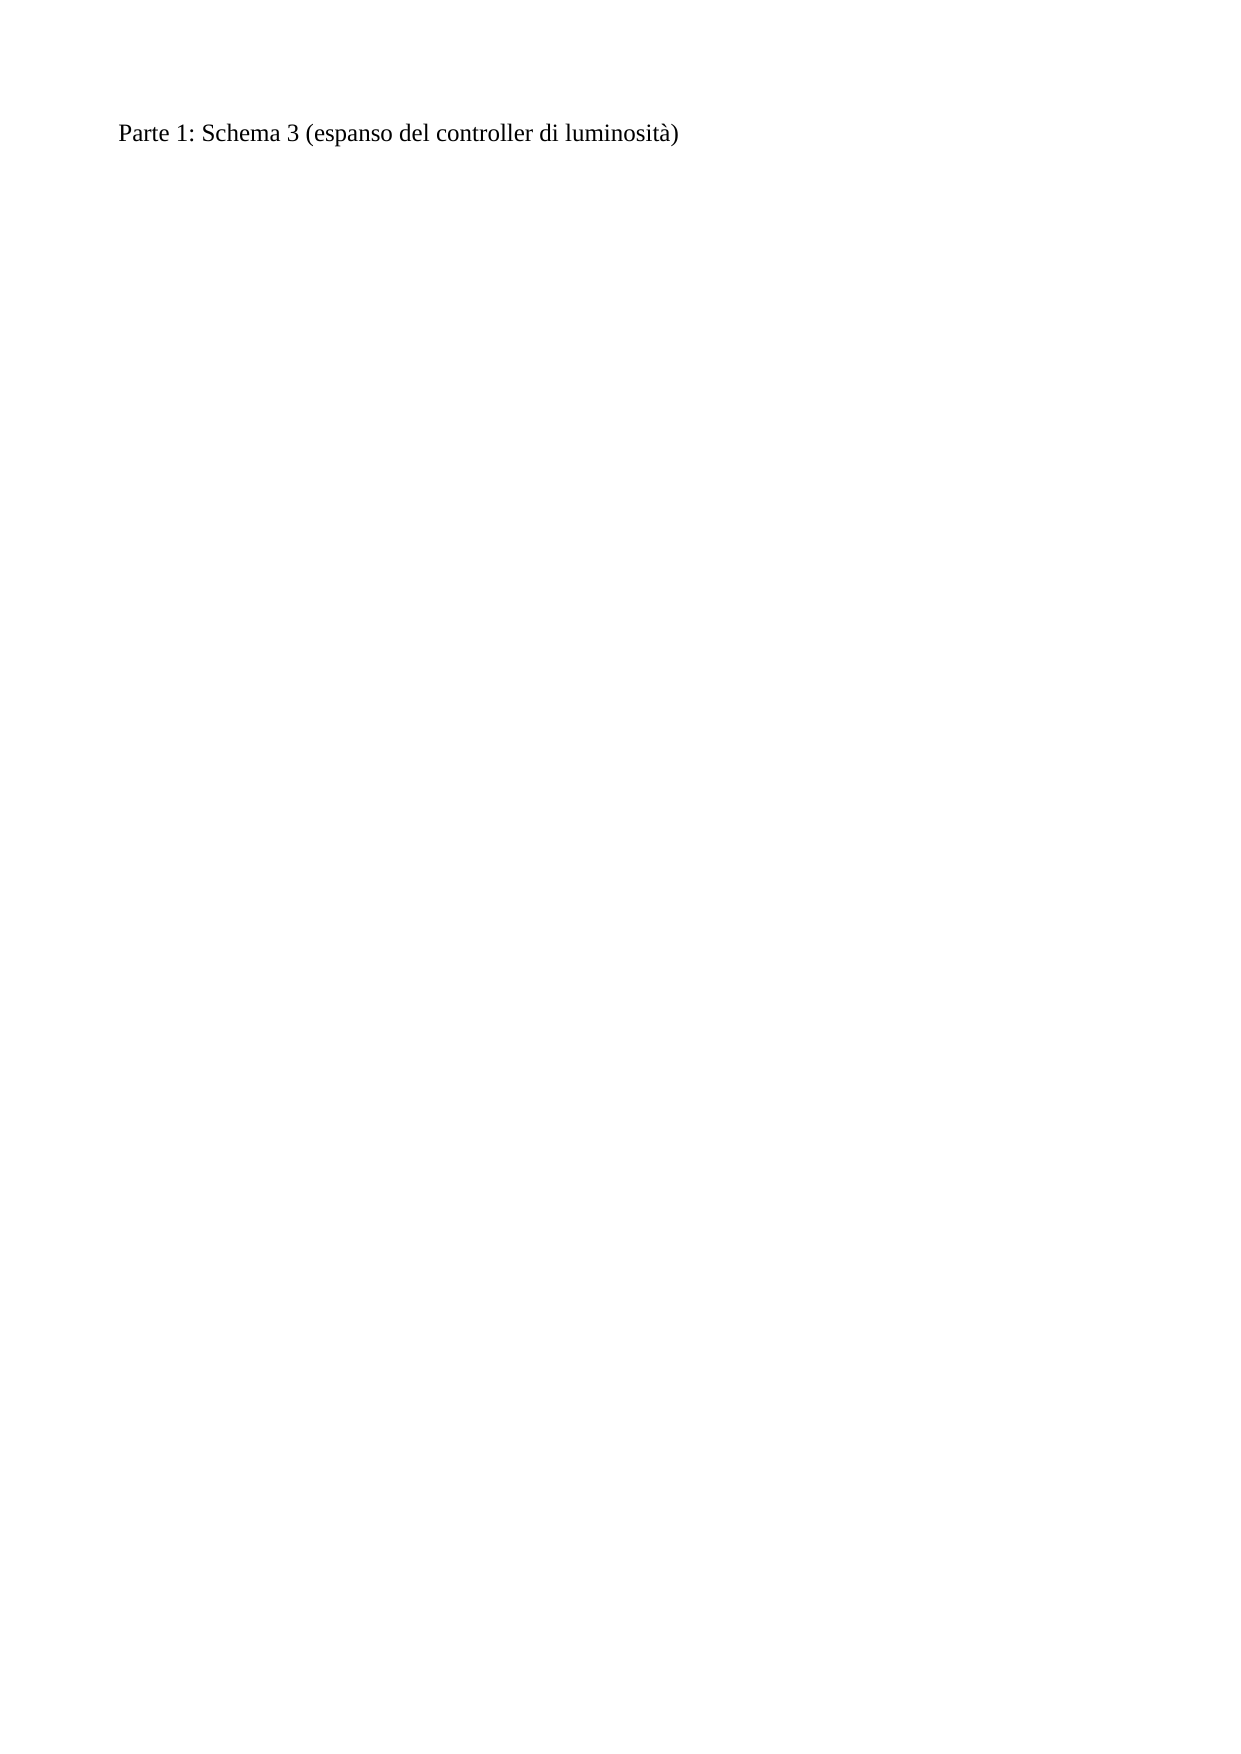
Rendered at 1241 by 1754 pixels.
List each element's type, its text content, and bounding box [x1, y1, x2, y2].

text Parte 1: Schema 3 (espanso del controller di luminosità) [118, 118, 1122, 147]
